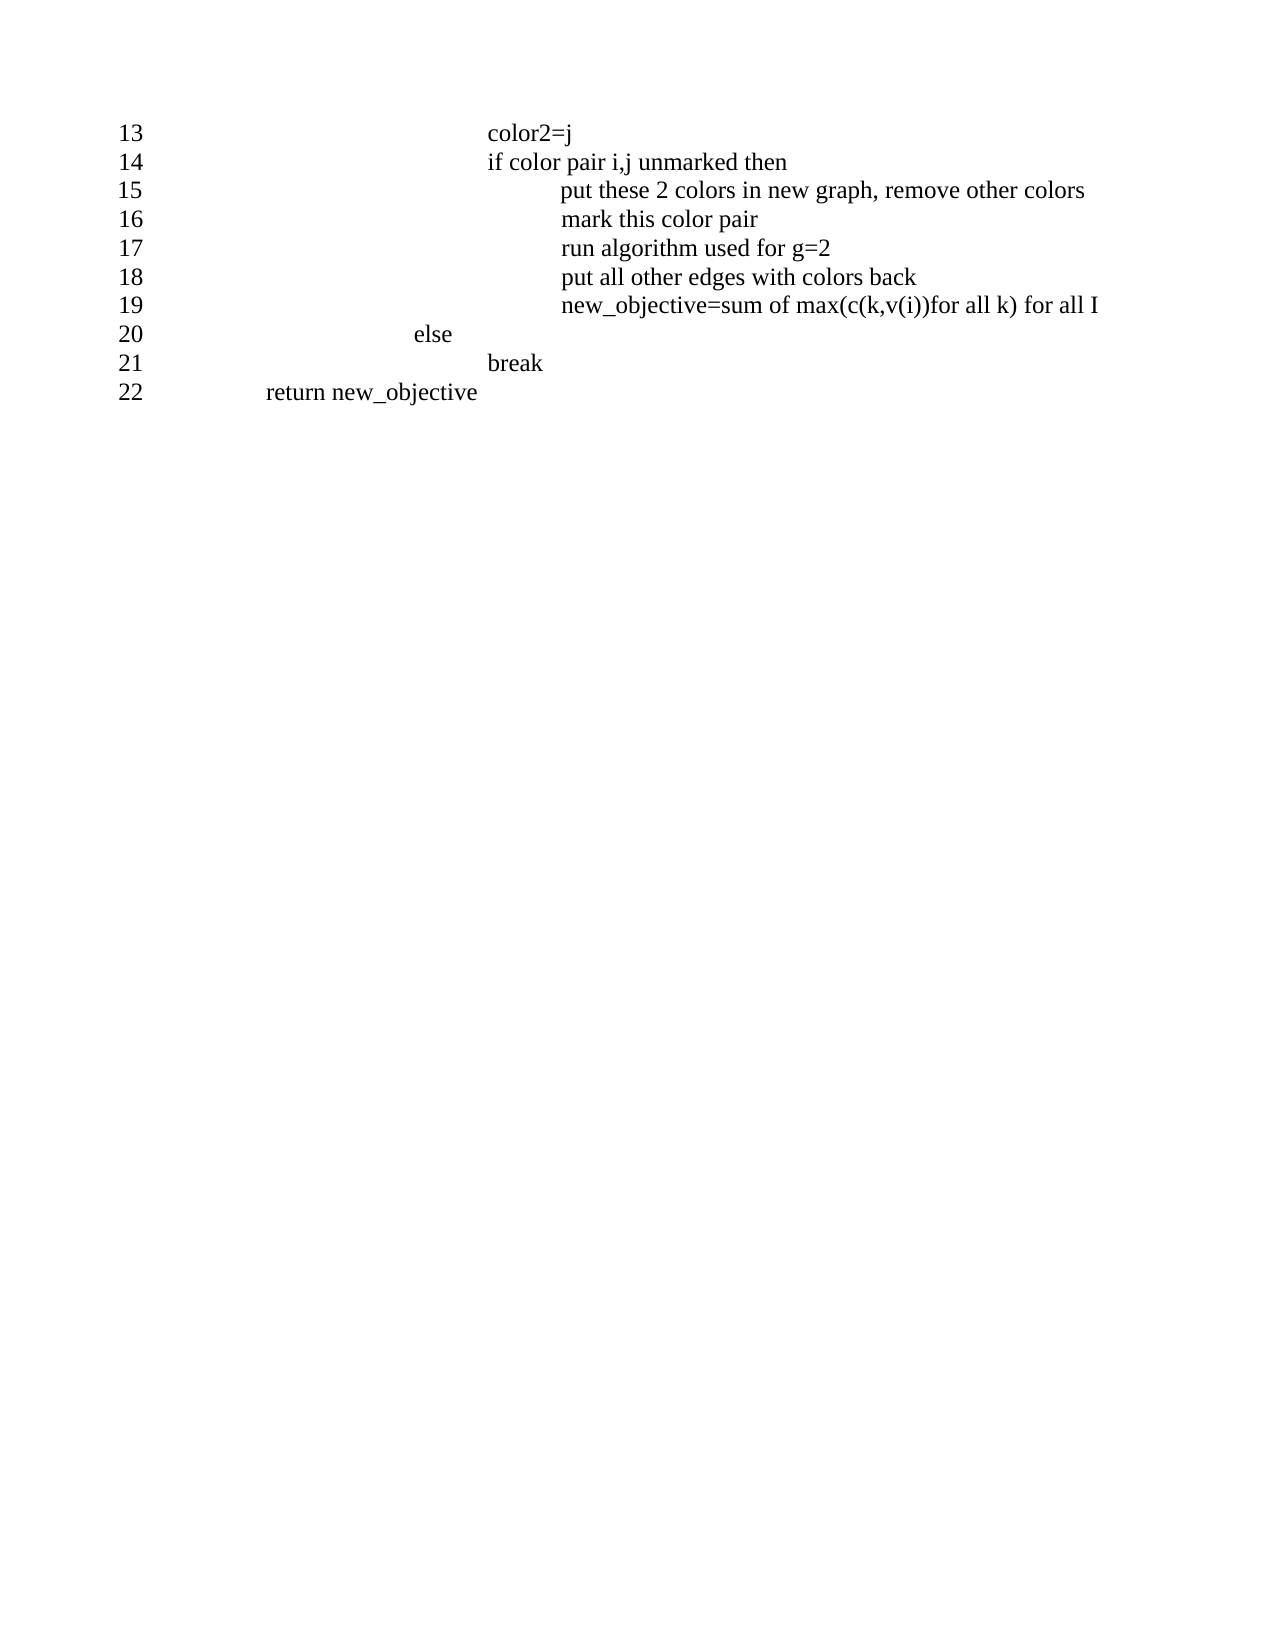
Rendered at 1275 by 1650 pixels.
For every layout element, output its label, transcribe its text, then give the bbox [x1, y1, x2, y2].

text 22 return new_objective [118, 377, 1157, 406]
text 18 put all other edges with colors back [118, 262, 1157, 291]
text 13 color2=j [118, 118, 1157, 147]
text 21 break [118, 348, 1157, 377]
text 17 run algorithm used for g=2 [118, 233, 1157, 262]
text 20 else [118, 319, 1157, 348]
text 16 mark this color pair [118, 204, 1157, 233]
text 19 new_objective=sum of max(c(k,v(i))for all k) for all I [118, 291, 1157, 319]
text 14 if color pair i,j unmarked then [118, 147, 1157, 176]
list 15 put these 2 colors in new graph, remove other colors [6, 176, 1157, 204]
